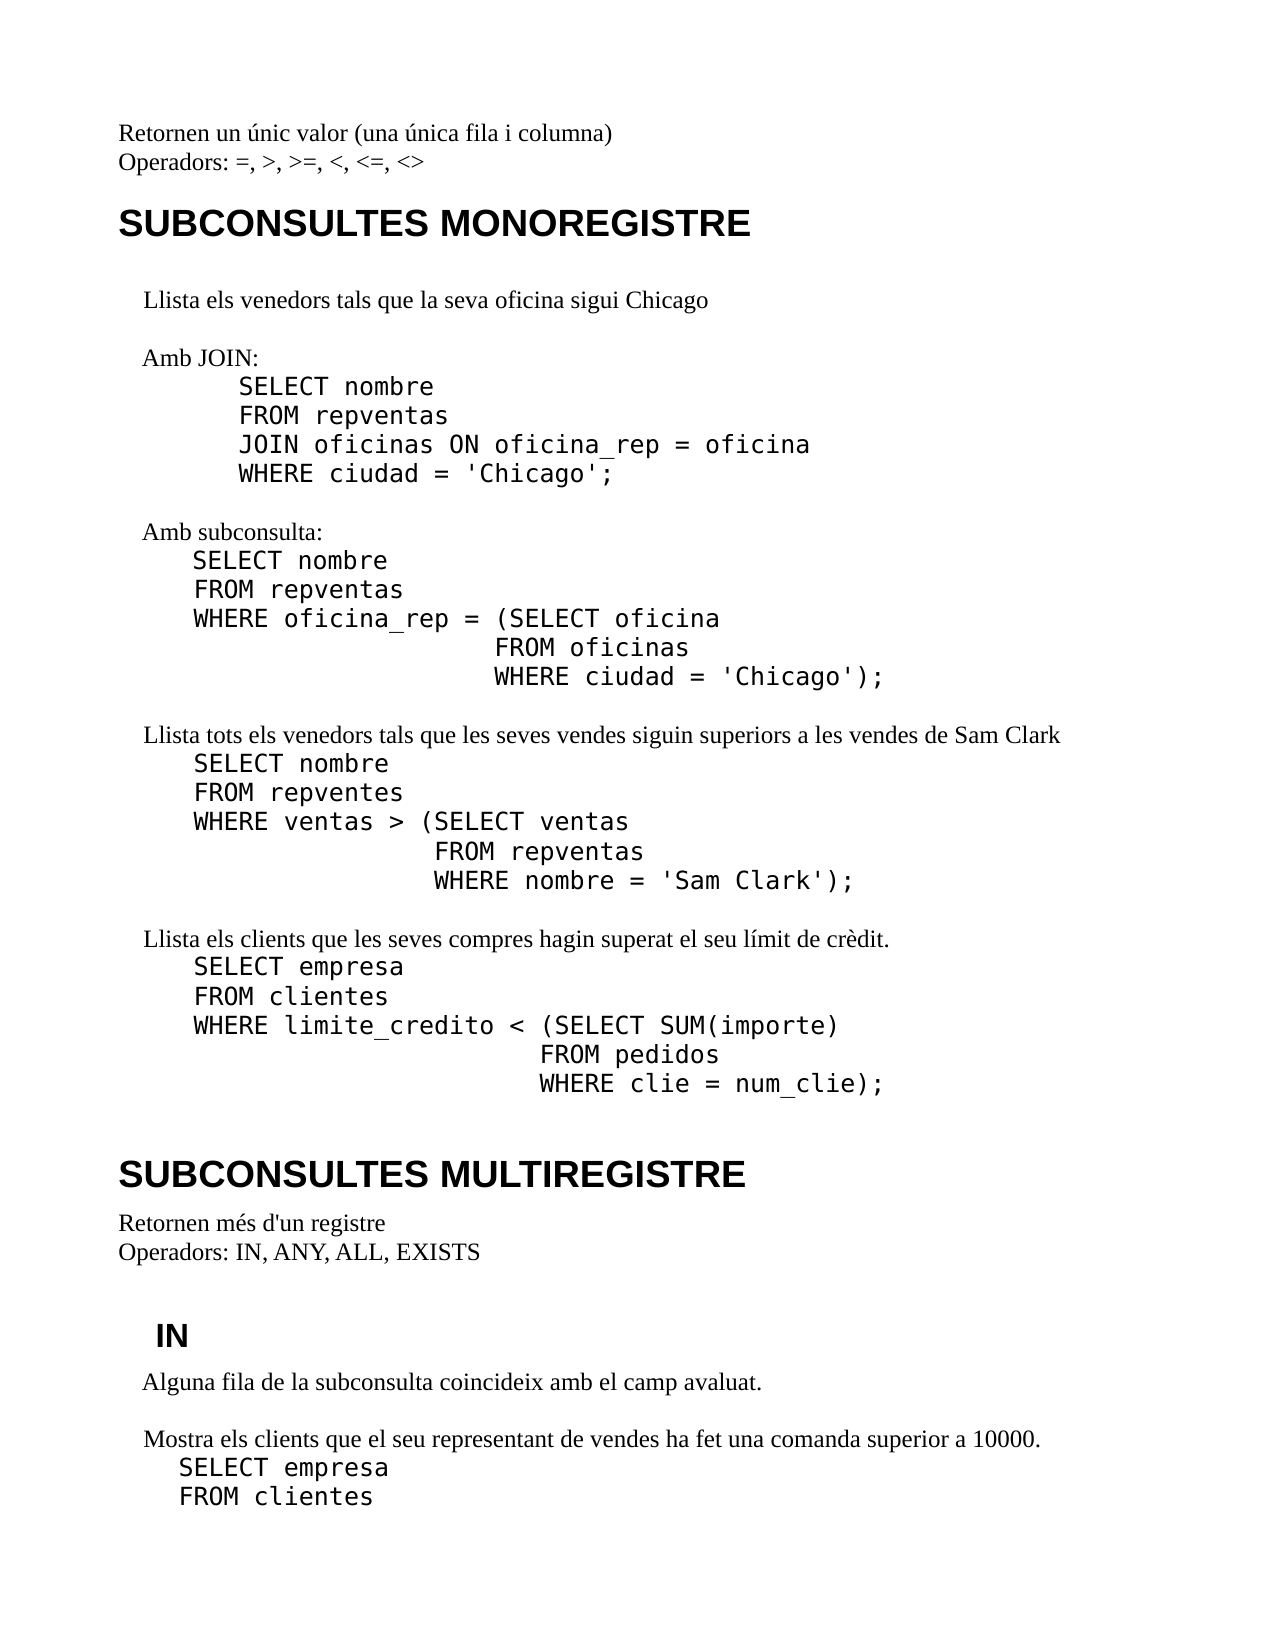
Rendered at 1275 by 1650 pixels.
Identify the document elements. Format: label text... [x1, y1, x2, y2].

text SELECT nombre [118, 546, 1157, 575]
text WHERE nombre = 'Sam Clark'); [118, 866, 1157, 895]
text FROM clientes [118, 982, 1157, 1011]
text WHERE ventas > (SELECT ventas [118, 808, 1157, 837]
text JOIN oficinas ON oficina_rep = oficina [118, 430, 1157, 459]
text SELECT nombre [118, 749, 1157, 778]
text Llista els venedors tals que la seva oficina sigui Chicago [118, 286, 1157, 314]
text Retornen més d'un registre [118, 1208, 1157, 1237]
text FROM pedidos [118, 1040, 1157, 1069]
text Retornen un únic valor (una única fila i columna) [118, 118, 1157, 147]
text FROM repventas [118, 575, 1157, 604]
text Llista tots els venedors tals que les seves vendes siguin superiors a les vendes de Sam Clark [118, 721, 1157, 749]
text Alguna fila de la subconsulta coincideix amb el camp avaluat. [118, 1367, 1157, 1395]
text Operadors: =, >, >=, <, <=, <> [118, 147, 1157, 176]
text WHERE ciudad = 'Chicago'; [118, 459, 1157, 488]
text FROM oficinas [118, 633, 1157, 663]
text SELECT nombre [118, 372, 1157, 401]
text SELECT empresa [118, 1453, 1157, 1482]
text Mostra els clients que el seu representant de vendes ha fet una comanda superior a 10000. [118, 1424, 1157, 1453]
text WHERE clie = num_clie); [118, 1069, 1157, 1098]
subtitle IN [118, 1315, 1157, 1354]
text Amb JOIN: [118, 343, 1157, 372]
text Operadors: IN, ANY, ALL, EXISTS [118, 1237, 1157, 1266]
text FROM repventas [118, 837, 1157, 866]
text Amb subconsulta: [118, 517, 1157, 546]
subtitle SUBCONSULTES MONOREGISTRE [118, 201, 1157, 244]
text FROM repventas [118, 401, 1157, 430]
text FROM clientes [118, 1482, 1157, 1511]
text Llista els clients que les seves compres hagin superat el seu límit de crèdit. [118, 924, 1157, 953]
subtitle SUBCONSULTES MULTIREGISTRE [118, 1152, 1157, 1196]
text WHERE ciudad = 'Chicago'); [118, 663, 1157, 692]
text WHERE limite_credito < (SELECT SUM(importe) [118, 1011, 1157, 1040]
text WHERE oficina_rep = (SELECT oficina [118, 604, 1157, 633]
text FROM repventes [118, 778, 1157, 808]
text SELECT empresa [118, 953, 1157, 982]
